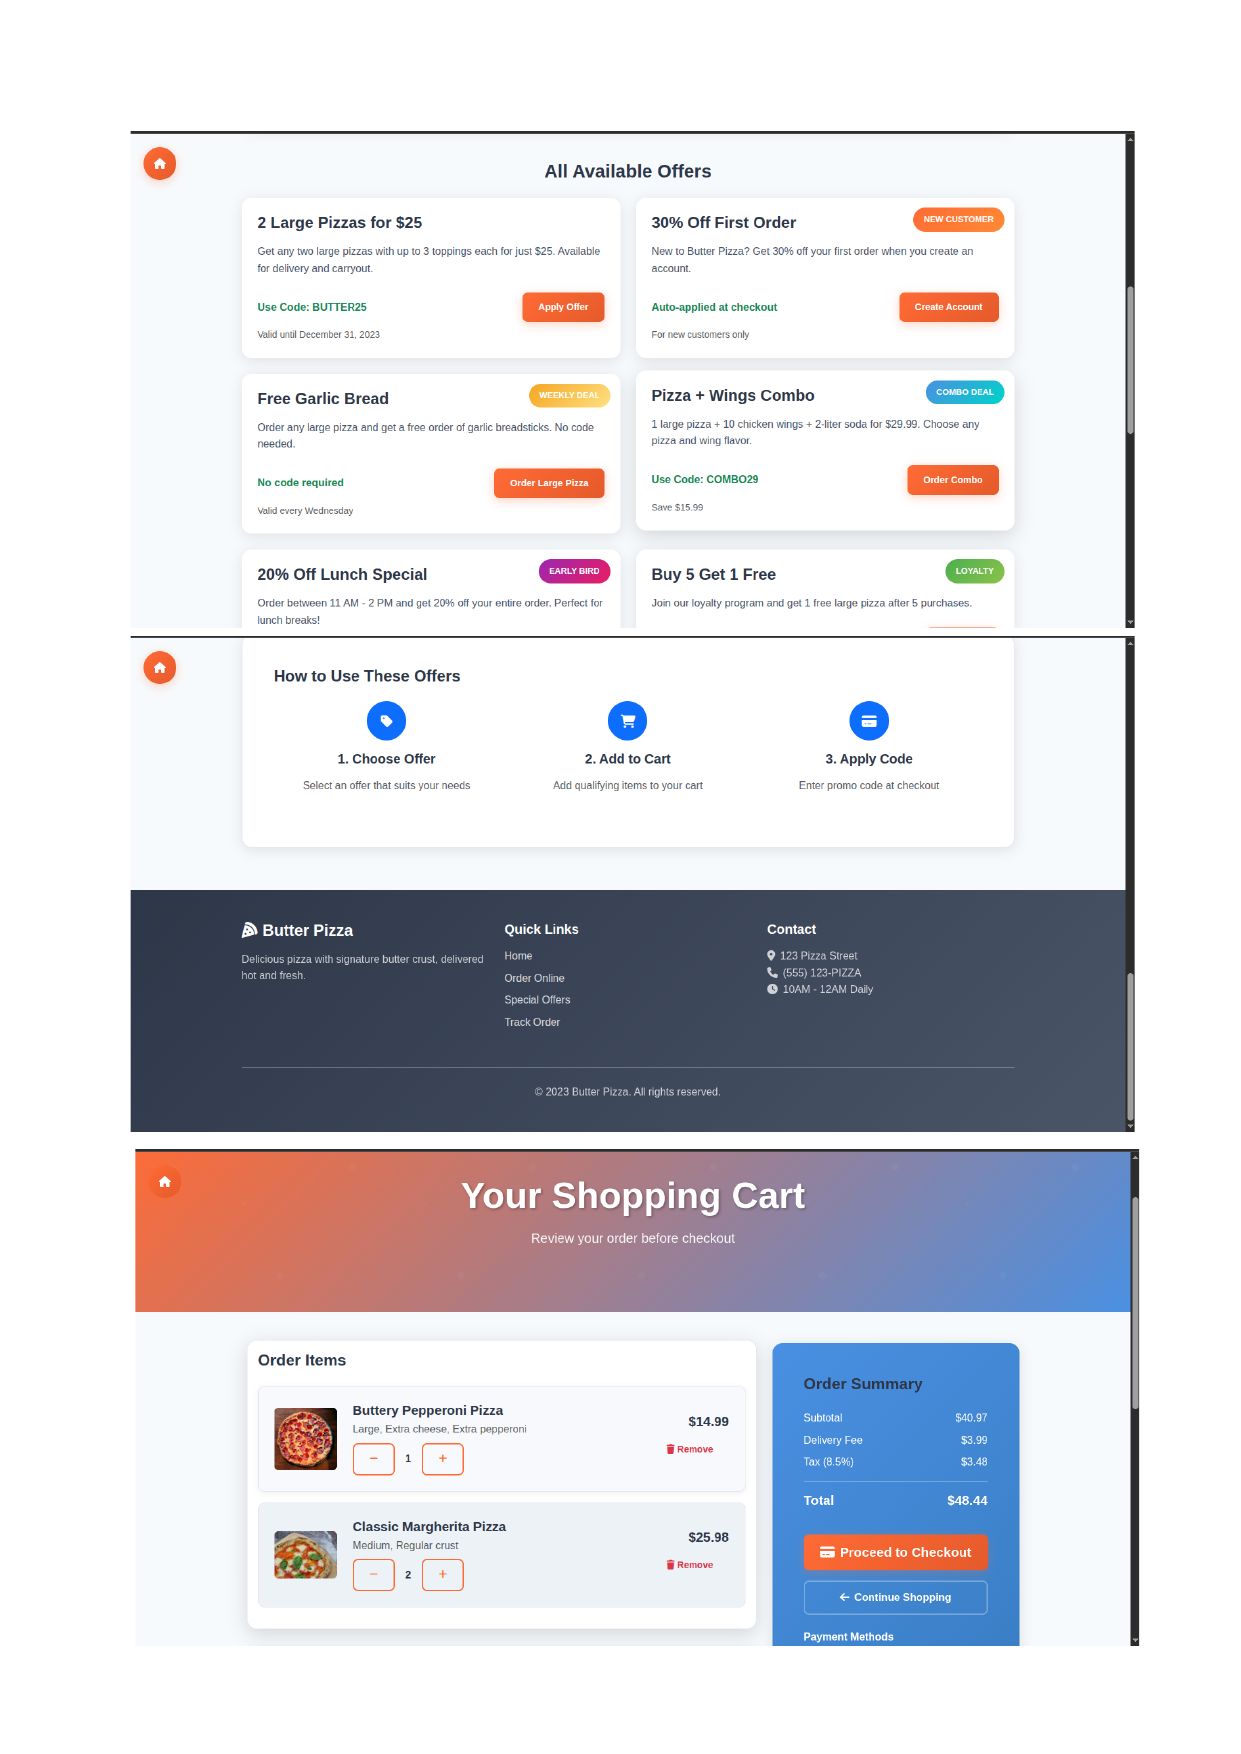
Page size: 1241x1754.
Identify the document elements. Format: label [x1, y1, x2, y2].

picture [130, 636, 1135, 1132]
picture [130, 131, 1135, 628]
picture [135, 1149, 1140, 1646]
